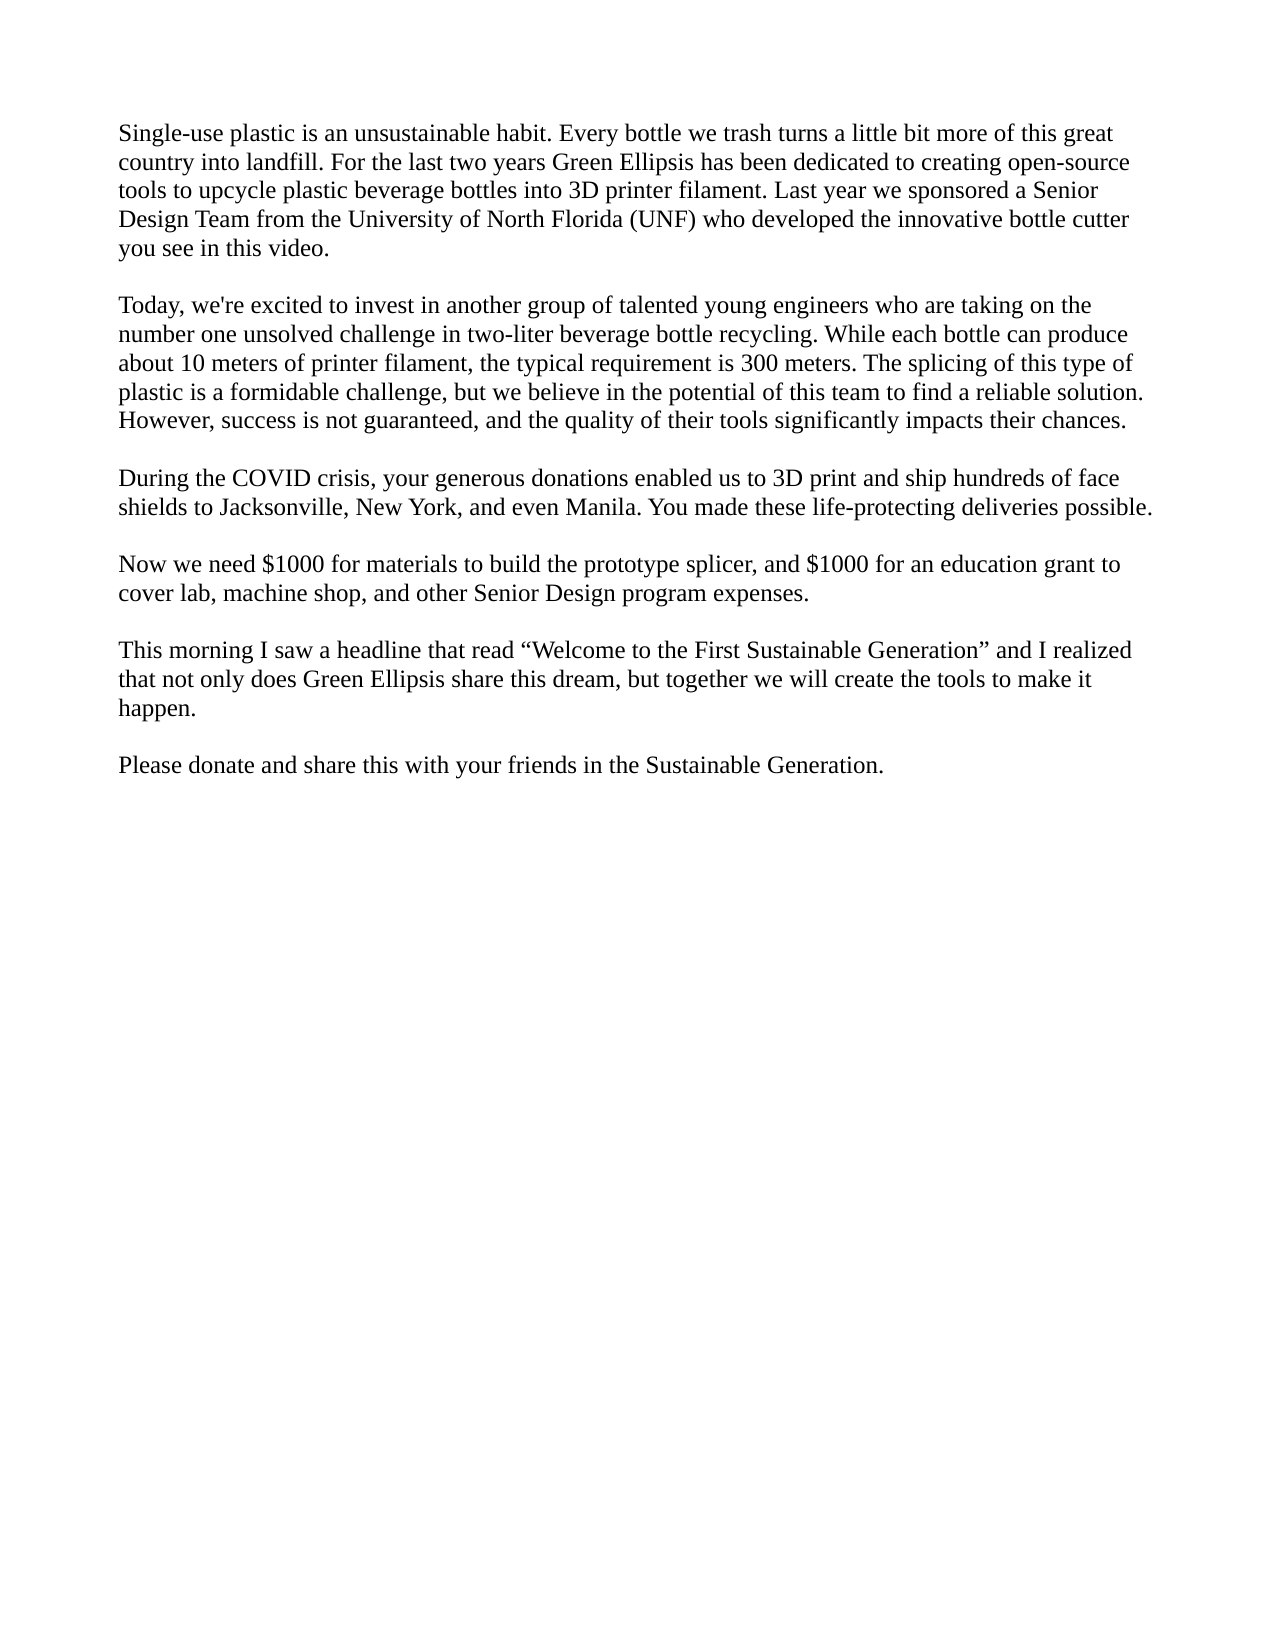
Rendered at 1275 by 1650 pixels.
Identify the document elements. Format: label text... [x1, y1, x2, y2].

text Single-use plastic is an unsustainable habit. Every bottle we trash turns a little bit more of this great country into landfill. For the last two years Green Ellipsis has been dedicated to creating open-source tools to upcycle plastic beverage bottles into 3D printer filament. Last year we sponsored a Senior Design Team from the University of North Florida (UNF) who developed the innovative bottle cutter you see in this video. [118, 118, 1157, 262]
text This morning I saw a headline that read “Welcome to the First Sustainable Generation” and I realized that not only does Green Ellipsis share this dream, but together we will create the tools to make it happen. [118, 636, 1157, 722]
text During the COVID crisis, your generous donations enabled us to 3D print and ship hundreds of face shields to Jacksonville, New York, and even Manila. You made these life-protecting deliveries possible. [118, 463, 1157, 521]
text Today, we're excited to invest in another group of talented young engineers who are taking on the number one unsolved challenge in two-liter beverage bottle recycling. While each bottle can produce about 10 meters of printer filament, the typical requirement is 300 meters. The splicing of this type of plastic is a formidable challenge, but we believe in the potential of this team to find a reliable solution. However, success is not guaranteed, and the quality of their tools significantly impacts their chances. [118, 291, 1157, 434]
text Now we need $1000 for materials to build the prototype splicer, and $1000 for an education grant to cover lab, machine shop, and other Senior Design program expenses. [118, 549, 1157, 607]
text Please donate and share this with your friends in the Sustainable Generation. [118, 751, 1157, 779]
